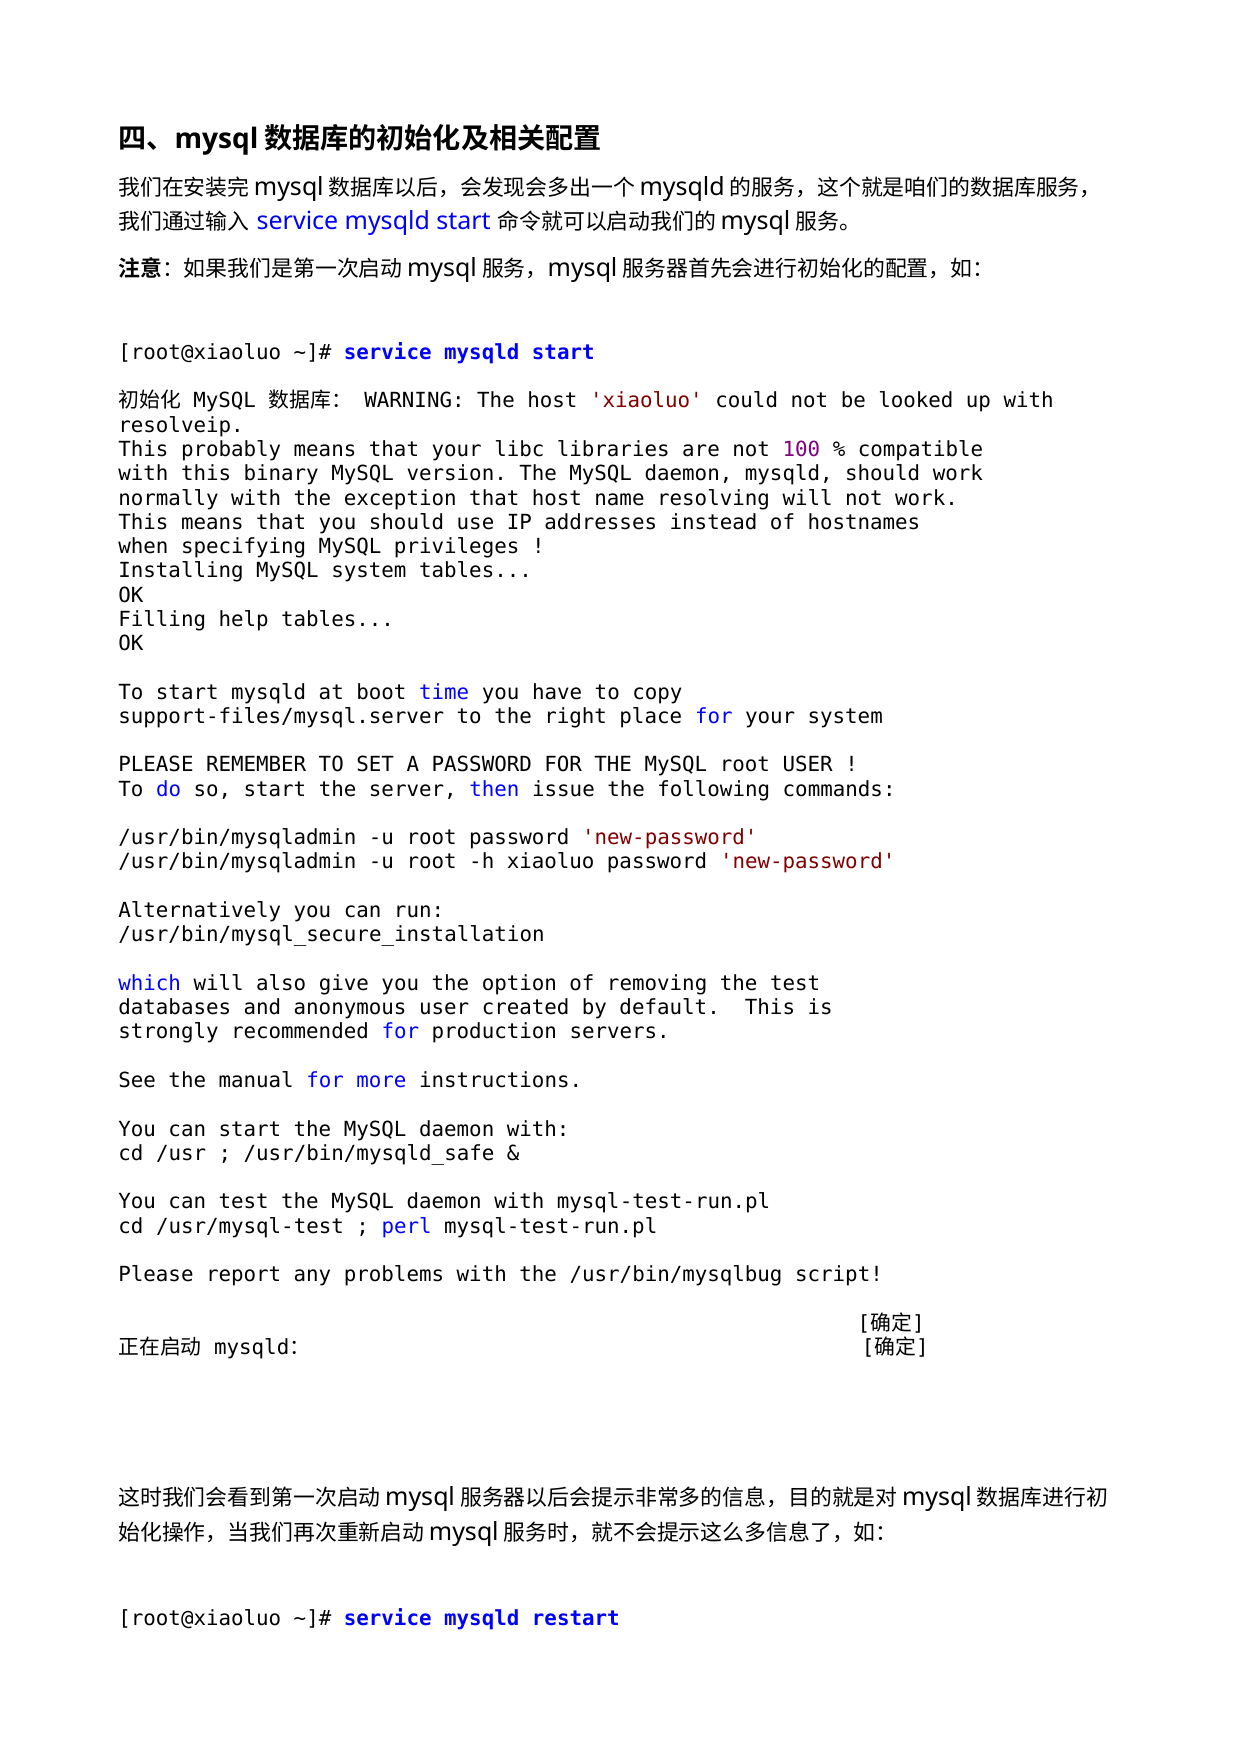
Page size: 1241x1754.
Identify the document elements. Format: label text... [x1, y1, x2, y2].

text [确定] [118, 1311, 1122, 1335]
text PLEASE REMEMBER TO SET A PASSWORD FOR THE MySQL root USER ! [118, 752, 1122, 777]
text /usr/bin/mysqladmin -u root -h xiaoluo password 'new-password' [118, 849, 1122, 874]
text Installing MySQL system tables... [118, 558, 1122, 583]
text [root@xiaoluo ~]# service mysqld start [118, 340, 1122, 364]
text databases and anonymous user created by default. This is [118, 995, 1122, 1019]
text 四、mysql数据库的初始化及相关配置 [118, 118, 1122, 156]
text which will also give you the option of removing the test [118, 971, 1122, 995]
text This means that you should use IP addresses instead of hostnames [118, 510, 1122, 534]
text normally with the exception that host name resolving will not work. [118, 486, 1122, 510]
text Alternatively you can run: [118, 898, 1122, 922]
text 这时我们会看到第一次启动mysql服务器以后会提示非常多的信息，目的就是对mysql数据库进行初始化操作，当我们再次重新启动mysql服务时，就不会提示这么多信息了，如： [118, 1479, 1122, 1547]
text OK [118, 631, 1122, 655]
text 注意：如果我们是第一次启动mysql服务，mysql服务器首先会进行初始化的配置，如： [118, 249, 1122, 284]
text /usr/bin/mysql_secure_installation [118, 922, 1122, 947]
text /usr/bin/mysqladmin -u root password 'new-password' [118, 825, 1122, 849]
text support-files/mysql.server to the right place for your system [118, 704, 1122, 728]
text You can test the MySQL daemon with mysql-test-run.pl [118, 1189, 1122, 1214]
text [root@xiaoluo ~]# service mysqld restart [118, 1606, 1122, 1631]
text when specifying MySQL privileges ! [118, 534, 1122, 558]
text 初始化 MySQL 数据库： WARNING: The host 'xiaoluo' could not be looked up with resolveip. [118, 388, 1122, 437]
text See the manual for more instructions. [118, 1068, 1122, 1092]
text To do so, start the server, then issue the following commands: [118, 777, 1122, 801]
text Please report any problems with the /usr/bin/mysqlbug script! [118, 1262, 1122, 1286]
text with this binary MySQL version. The MySQL daemon, mysqld, should work [118, 461, 1122, 486]
text cd /usr ; /usr/bin/mysqld_safe & [118, 1141, 1122, 1165]
text Filling help tables... [118, 607, 1122, 631]
text To start mysqld at boot time you have to copy [118, 680, 1122, 704]
text You can start the MySQL daemon with: [118, 1117, 1122, 1141]
text strongly recommended for production servers. [118, 1019, 1122, 1044]
text OK [118, 583, 1122, 607]
text 正在启动 mysqld： [确定] [118, 1335, 1122, 1359]
text cd /usr/mysql-test ; perl mysql-test-run.pl [118, 1214, 1122, 1238]
text 我们在安装完mysql数据库以后，会发现会多出一个mysqld的服务，这个就是咱们的数据库服务，我们通过输入 service mysqld start 命令就可以启动我们的mysql服务。 [118, 169, 1122, 237]
text This probably means that your libc libraries are not 100 % compatible [118, 437, 1122, 461]
